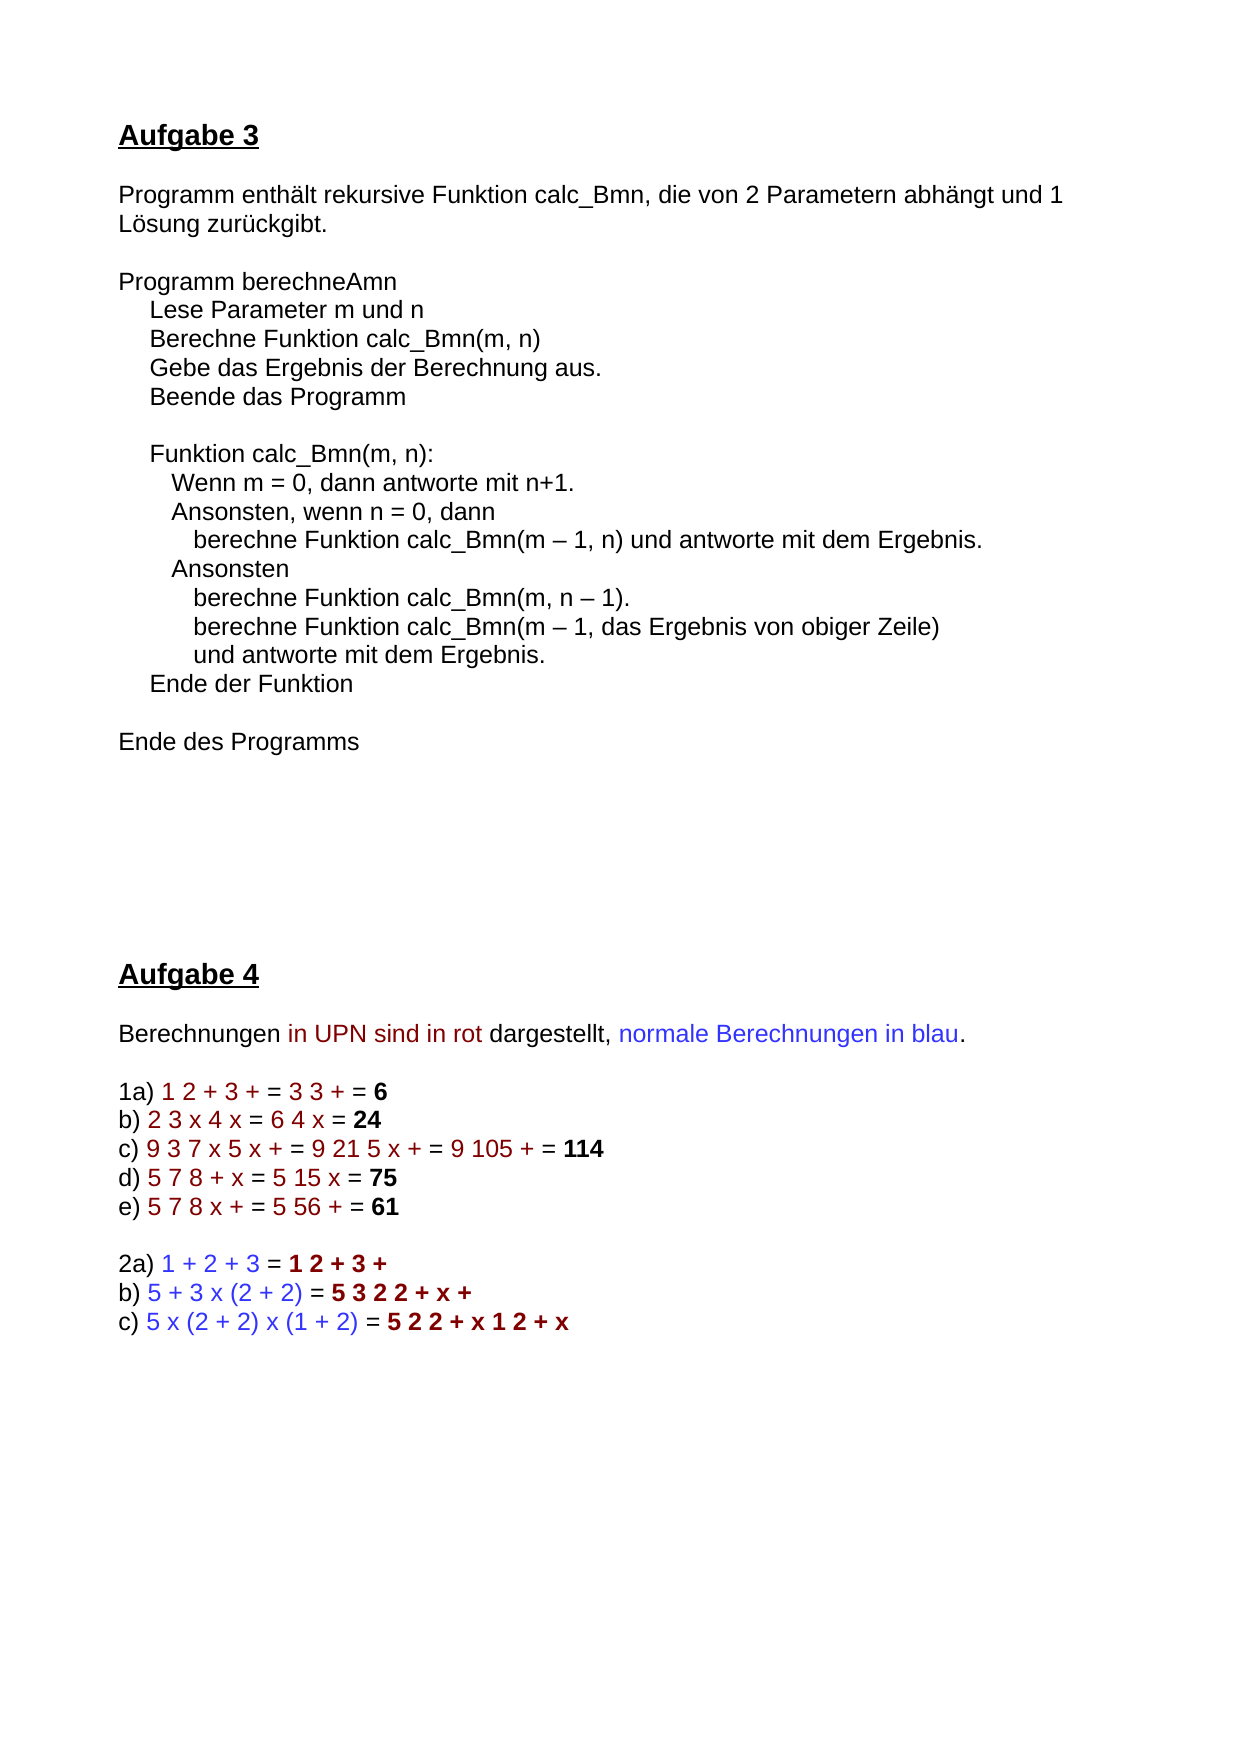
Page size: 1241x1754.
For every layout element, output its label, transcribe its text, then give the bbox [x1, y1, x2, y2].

text berechne Funktion calc_Bmn(m – 1, n) und antworte mit dem Ergebnis. [118, 525, 1122, 554]
text Wenn m = 0, dann antworte mit n+1. [118, 468, 1122, 497]
text berechne Funktion calc_Bmn(m – 1, das Ergebnis von obiger Zeile) [118, 612, 1122, 640]
text Ansonsten [118, 554, 1122, 583]
text berechne Funktion calc_Bmn(m, n – 1). [118, 583, 1122, 612]
text Beende das Programm [118, 382, 1122, 410]
text 2a) 1 + 2 + 3 = 1 2 + 3 + [118, 1249, 1122, 1278]
text e) 5 7 8 x + = 5 56 + = 61 [118, 1191, 1122, 1220]
text Funktion calc_Bmn(m, n): [118, 439, 1122, 468]
text Lese Parameter m und n [118, 295, 1122, 324]
text b) 5 + 3 x (2 + 2) = 5 3 2 2 + x + [118, 1278, 1122, 1306]
text Aufgabe 3 [118, 118, 1122, 152]
text Programm berechneAmn [118, 267, 1122, 295]
text Aufgabe 4 [118, 957, 1122, 990]
text Gebe das Ergebnis der Berechnung aus. [118, 353, 1122, 382]
text 1a) 1 2 + 3 + = 3 3 + = 6 [118, 1076, 1122, 1105]
text b) 2 3 x 4 x = 6 4 x = 24 [118, 1105, 1122, 1134]
text d) 5 7 8 + x = 5 15 x = 75 [118, 1163, 1122, 1191]
text Ende des Programms [118, 727, 1122, 755]
text Ende der Funktion [118, 669, 1122, 698]
text Berechne Funktion calc_Bmn(m, n) [118, 324, 1122, 353]
text c) 5 x (2 + 2) x (1 + 2) = 5 2 2 + x 1 2 + x [118, 1306, 1122, 1335]
text Ansonsten, wenn n = 0, dann [118, 497, 1122, 525]
text und antworte mit dem Ergebnis. [118, 640, 1122, 669]
text c) 9 3 7 x 5 x + = 9 21 5 x + = 9 105 + = 114 [118, 1134, 1122, 1163]
text Programm enthält rekursive Funktion calc_Bmn, die von 2 Parametern abhängt und 1 Lösung zurückgibt. [118, 180, 1122, 238]
text Berechnungen in UPN sind in rot dargestellt, normale Berechnungen in blau. [118, 1019, 1122, 1048]
